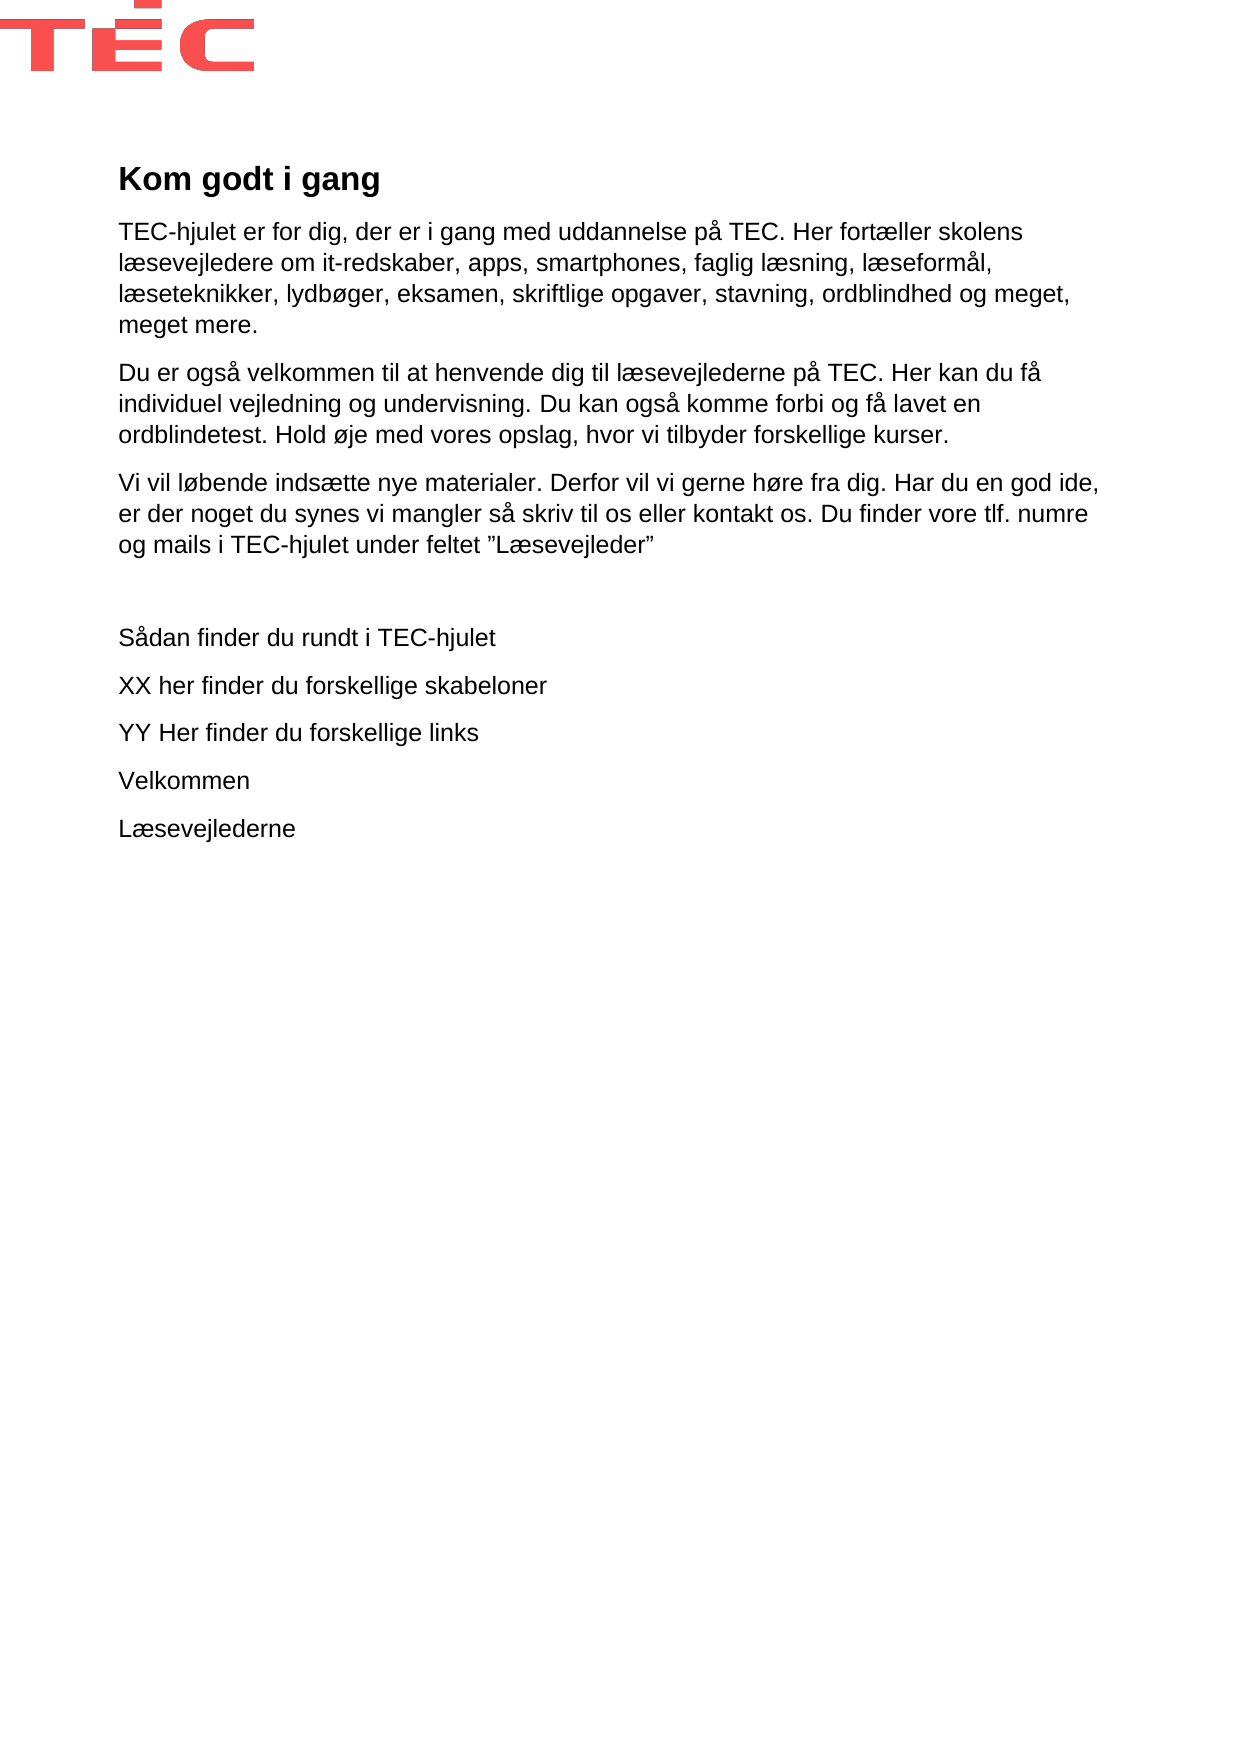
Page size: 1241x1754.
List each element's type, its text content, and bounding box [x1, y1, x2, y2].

text Vi vil løbende indsætte nye materialer. Derfor vil vi gerne høre fra dig. Har du en god ide, er der noget du synes vi mangler så skriv til os eller kontakt os. Du finder vore tlf. numre og mails i TEC-hjulet under feltet ”Læsevejleder” [118, 468, 1122, 559]
text Sådan finder du rundt i TEC-hjulet [118, 623, 1122, 652]
text Læsevejlederne [118, 814, 1122, 842]
text Du er også velkommen til at henvende dig til læsevejlederne på TEC. Her kan du få individuel vejledning og undervisning. Du kan også komme forbi og få lavet en ordblindetest. Hold øje med vores opslag, hvor vi tilbyder forskellige kurser. [118, 358, 1122, 449]
text Kom godt i gang [118, 159, 1122, 198]
text Velkommen [118, 766, 1122, 795]
text YY Her finder du forskellige links [118, 718, 1122, 747]
text TEC-hjulet er for dig, der er i gang med uddannelse på TEC. Her fortæller skolens læsevejledere om it-redskaber, apps, smartphones, faglig læsning, læseformål, læseteknikker, lydbøger, eksamen, skriftlige opgaver, stavning, ordblindhed og meget, meget mere. [118, 217, 1122, 339]
text XX her finder du forskellige skabeloner [118, 671, 1122, 699]
